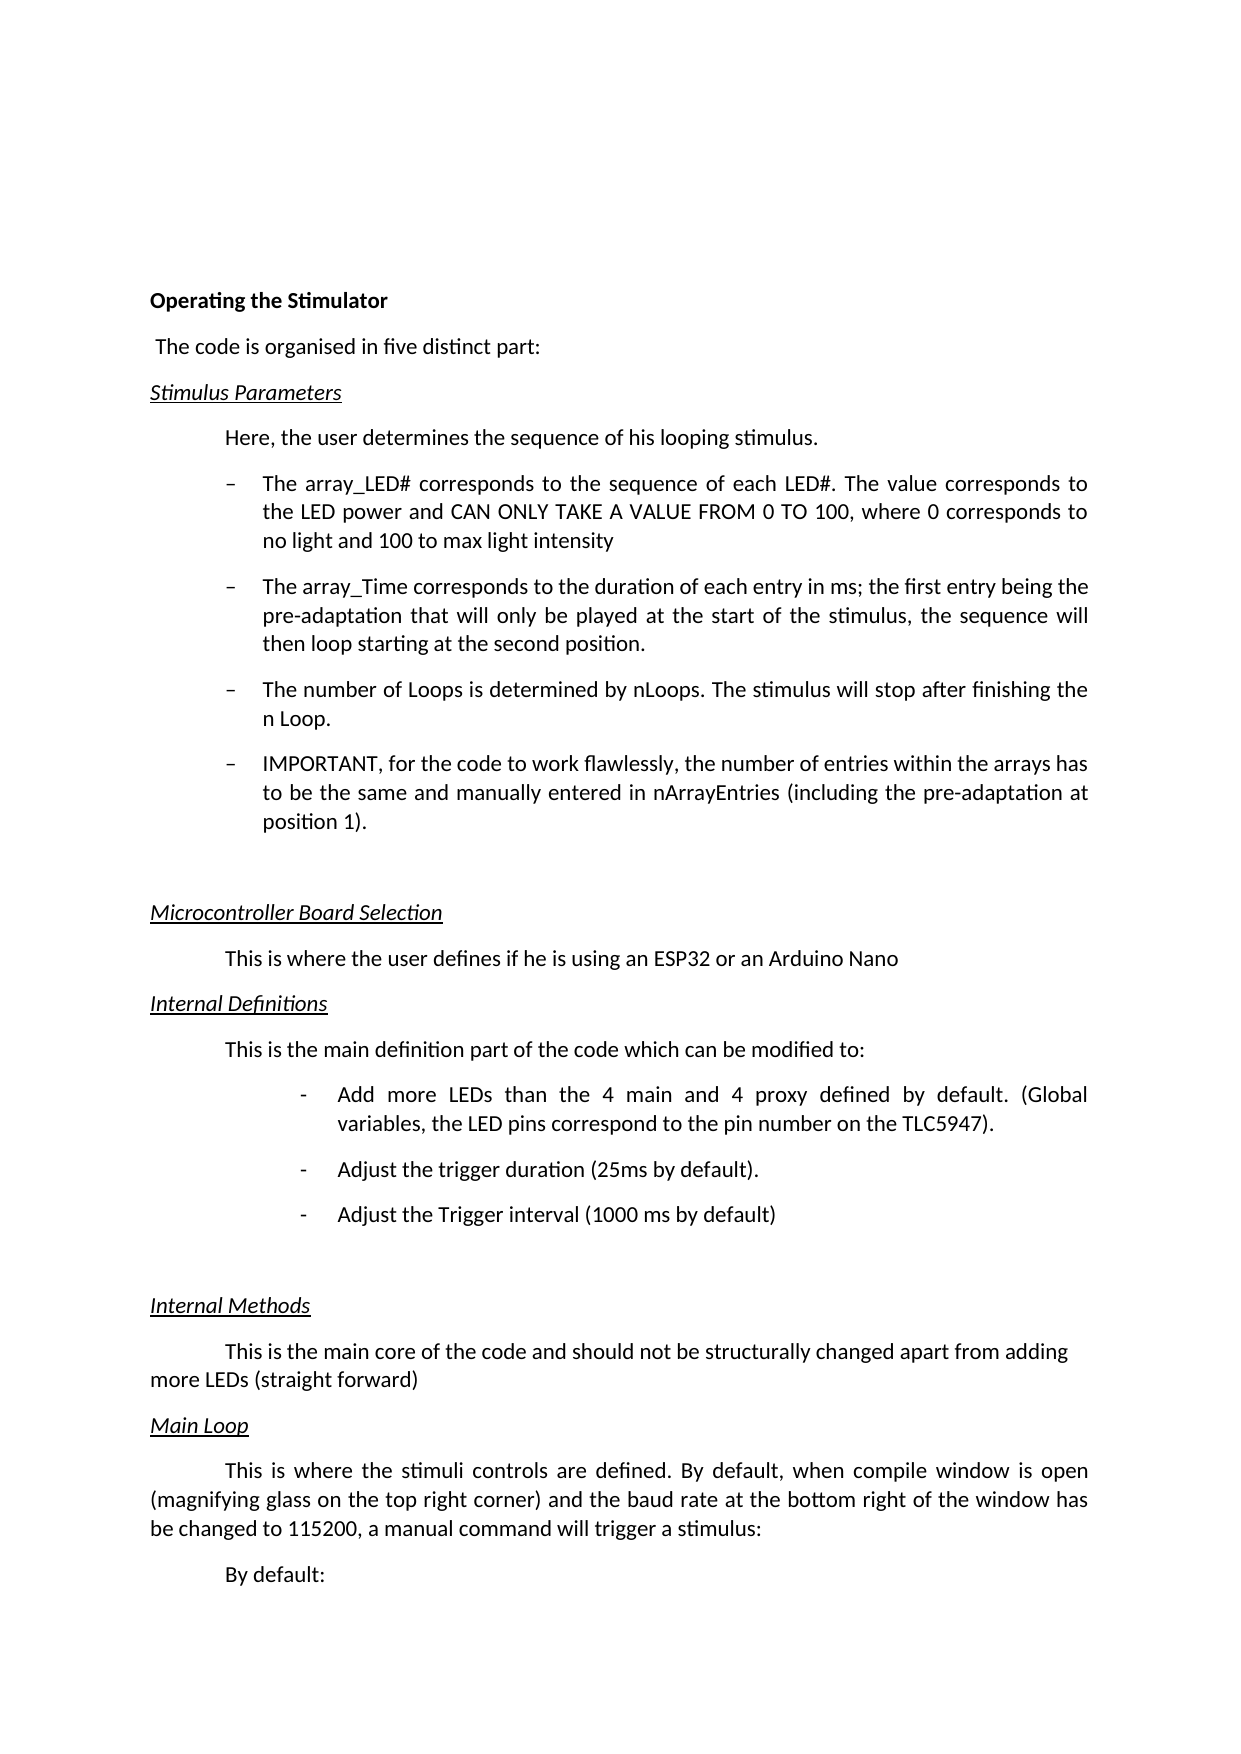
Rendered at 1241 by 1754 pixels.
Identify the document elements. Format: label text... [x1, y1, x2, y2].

text Microcontroller Board Selection [150, 898, 1090, 926]
text Internal Methods [150, 1291, 1090, 1319]
text This is the main definition part of the code which can be modified to: [150, 1035, 1090, 1063]
text This is where the user defines if he is using an ESP32 or an Arduino Nano [150, 944, 1090, 972]
text Stimulus Parameters [150, 378, 1090, 406]
list The array_Time corresponds to the duration of each entry in ms; the first entry being the pre-adaptation that will only be played at the start of the stimulus, the sequence will then loop starting at the second position. [225, 572, 1090, 658]
text Operating the Stimulator [150, 287, 1090, 314]
text Here, the user determines the sequence of his looping stimulus. [150, 423, 1090, 451]
list IMPORTANT, for the code to work flawlessly, the number of entries within the arrays has to be the same and manually entered in nArrayEntries (including the pre-adaptation at position 1). [225, 749, 1090, 835]
list Add more LEDs than the 4 main and 4 proxy defined by default. (Global variables, the LED pins correspond to the pin number on the TLC5947). [300, 1080, 1090, 1137]
text This is where the stimuli controls are defined. By default, when compile window is open (magnifying glass on the top right corner) and the baud rate at the bottom right of the window has be changed to 115200, a manual command will trigger a stimulus: [150, 1457, 1090, 1542]
text The code is organised in five distinct part: [150, 332, 1090, 360]
list The array_LED# corresponds to the sequence of each LED#. The value corresponds to the LED power and CAN ONLY TAKE A VALUE FROM 0 TO 100, where 0 corresponds to no light and 100 to max light intensity [225, 469, 1090, 554]
text Main Loop [150, 1411, 1090, 1439]
text By default: [150, 1560, 1090, 1588]
list Adjust the Trigger interval (1000 ms by default) [300, 1200, 1090, 1228]
list Adjust the trigger duration (25ms by default). [300, 1155, 1090, 1183]
list The number of Loops is determined by nLoops. The stimulus will stop after finishing the n Loop. [225, 675, 1090, 732]
text This is the main core of the code and should not be structurally changed apart from adding more LEDs (straight forward) [150, 1337, 1090, 1394]
text Internal Definitions [150, 989, 1090, 1017]
